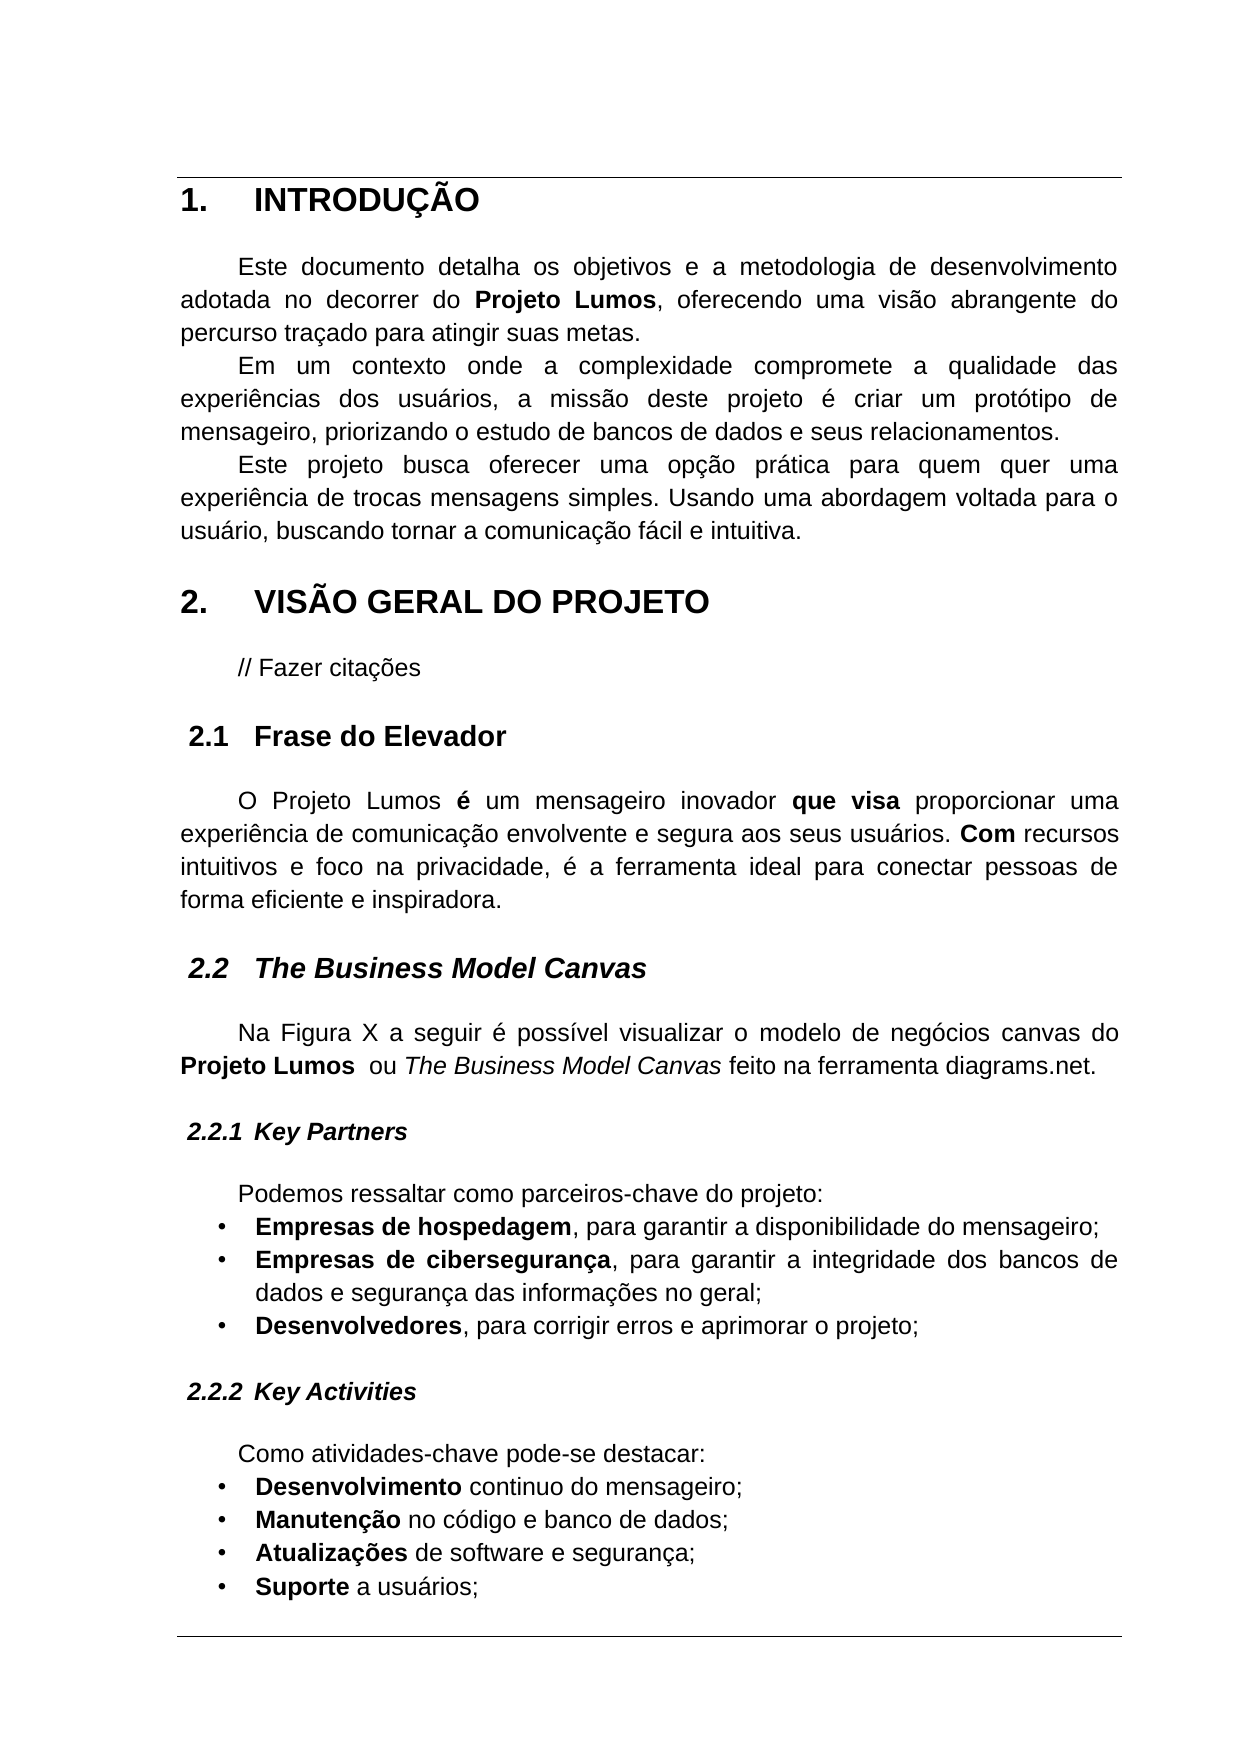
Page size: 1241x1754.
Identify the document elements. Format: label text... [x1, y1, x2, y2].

subtitle Visão Geral do Projeto [180, 582, 1119, 620]
text O Projeto Lumos é um mensageiro inovador que visa proporcionar uma experiência de comunicação envolvente e segura aos seus usuários. Com recursos intuitivos e foco na privacidade, é a ferramenta ideal para conectar pessoas de forma eficiente e inspiradora. [180, 786, 1119, 914]
subtitle The Business Model Canvas [180, 952, 1119, 985]
list Suporte a usuários; [218, 1572, 1119, 1600]
text Como atividades-chave pode-se destacar: [180, 1439, 1119, 1468]
list Desenvolvimento continuo do mensageiro; [218, 1472, 1119, 1501]
subtitle Key Activities [180, 1377, 1119, 1406]
text // Fazer citações [180, 653, 1119, 682]
list Empresas de cibersegurança, para garantir a integridade dos bancos de dados e segurança das informações no geral; [218, 1245, 1119, 1307]
subtitle Key Partners [180, 1117, 1119, 1146]
text Na Figura X a seguir é possível visualizar o modelo de negócios canvas do Projeto Lumos ou The Business Model Canvas feito na ferramenta diagrams.net. [180, 1018, 1119, 1080]
list Manutenção no código e banco de dados; [218, 1505, 1119, 1534]
text Podemos ressaltar como parceiros-chave do projeto: [180, 1179, 1119, 1208]
subtitle Frase do Elevador [180, 719, 1119, 753]
list Empresas de hospedagem, para garantir a disponibilidade do mensageiro; [218, 1212, 1119, 1241]
list Desenvolvedores, para corrigir erros e aprimorar o projeto; [218, 1311, 1119, 1340]
text Este documento detalha os objetivos e a metodologia de desenvolvimento adotada no decorrer do Projeto Lumos, oferecendo uma visão abrangente do percurso traçado para atingir suas metas. [180, 252, 1119, 346]
list Atualizações de software e segurança; [218, 1538, 1119, 1567]
text Este projeto busca oferecer uma opção prática para quem quer uma experiência de trocas mensagens simples. Usando uma abordagem voltada para o usuário, buscando tornar a comunicação fácil e intuitiva. [180, 450, 1119, 544]
text Em um contexto onde a complexidade compromete a qualidade das experiências dos usuários, a missão deste projeto é criar um protótipo de mensageiro, priorizando o estudo de bancos de dados e seus relacionamentos. [180, 351, 1119, 446]
subtitle Introdução [180, 180, 1119, 219]
